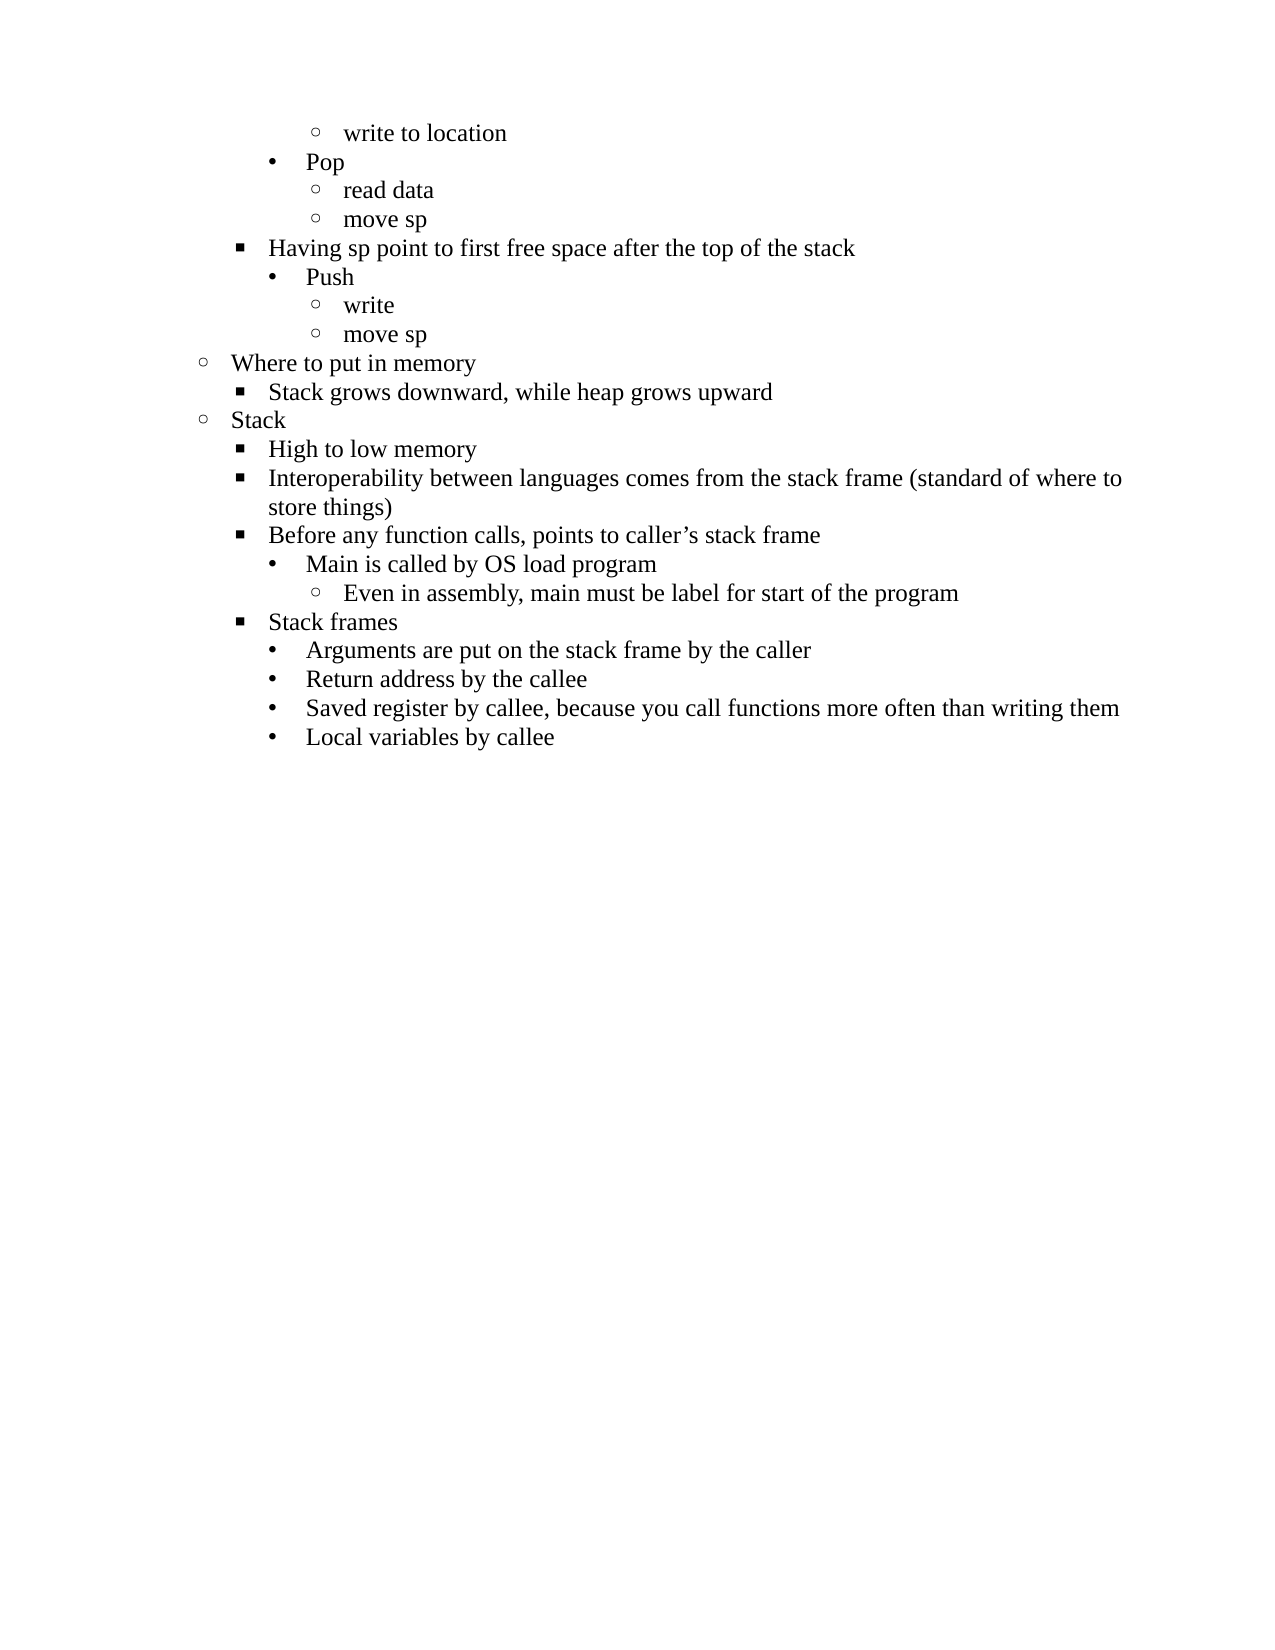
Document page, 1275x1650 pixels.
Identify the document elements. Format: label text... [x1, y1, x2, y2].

list Before any function calls, points to caller’s stack frame [231, 521, 1157, 549]
list Interoperability between languages comes from the stack frame (standard of where to store things) [231, 463, 1157, 521]
list Saved register by callee, because you call functions more often than writing them [268, 693, 1157, 722]
list move sp [306, 319, 1157, 348]
list Main is called by OS load program [268, 549, 1157, 578]
list Arguments are put on the stack frame by the caller [268, 636, 1157, 664]
list Stack [193, 406, 1157, 434]
list Return address by the callee [268, 664, 1157, 693]
list write to location [306, 118, 1157, 147]
list Even in assembly, main must be label for start of the program [306, 578, 1157, 607]
list Having sp point to first free space after the top of the stack [231, 233, 1157, 262]
list Stack grows downward, while heap grows upward [231, 377, 1157, 406]
list Push [268, 262, 1157, 291]
list Where to put in memory [193, 348, 1157, 377]
list Local variables by callee [268, 722, 1157, 751]
list write [306, 291, 1157, 319]
list move sp [306, 204, 1157, 233]
list Stack frames [231, 607, 1157, 636]
list Pop [268, 147, 1157, 176]
list High to low memory [231, 434, 1157, 463]
list read data [306, 176, 1157, 204]
